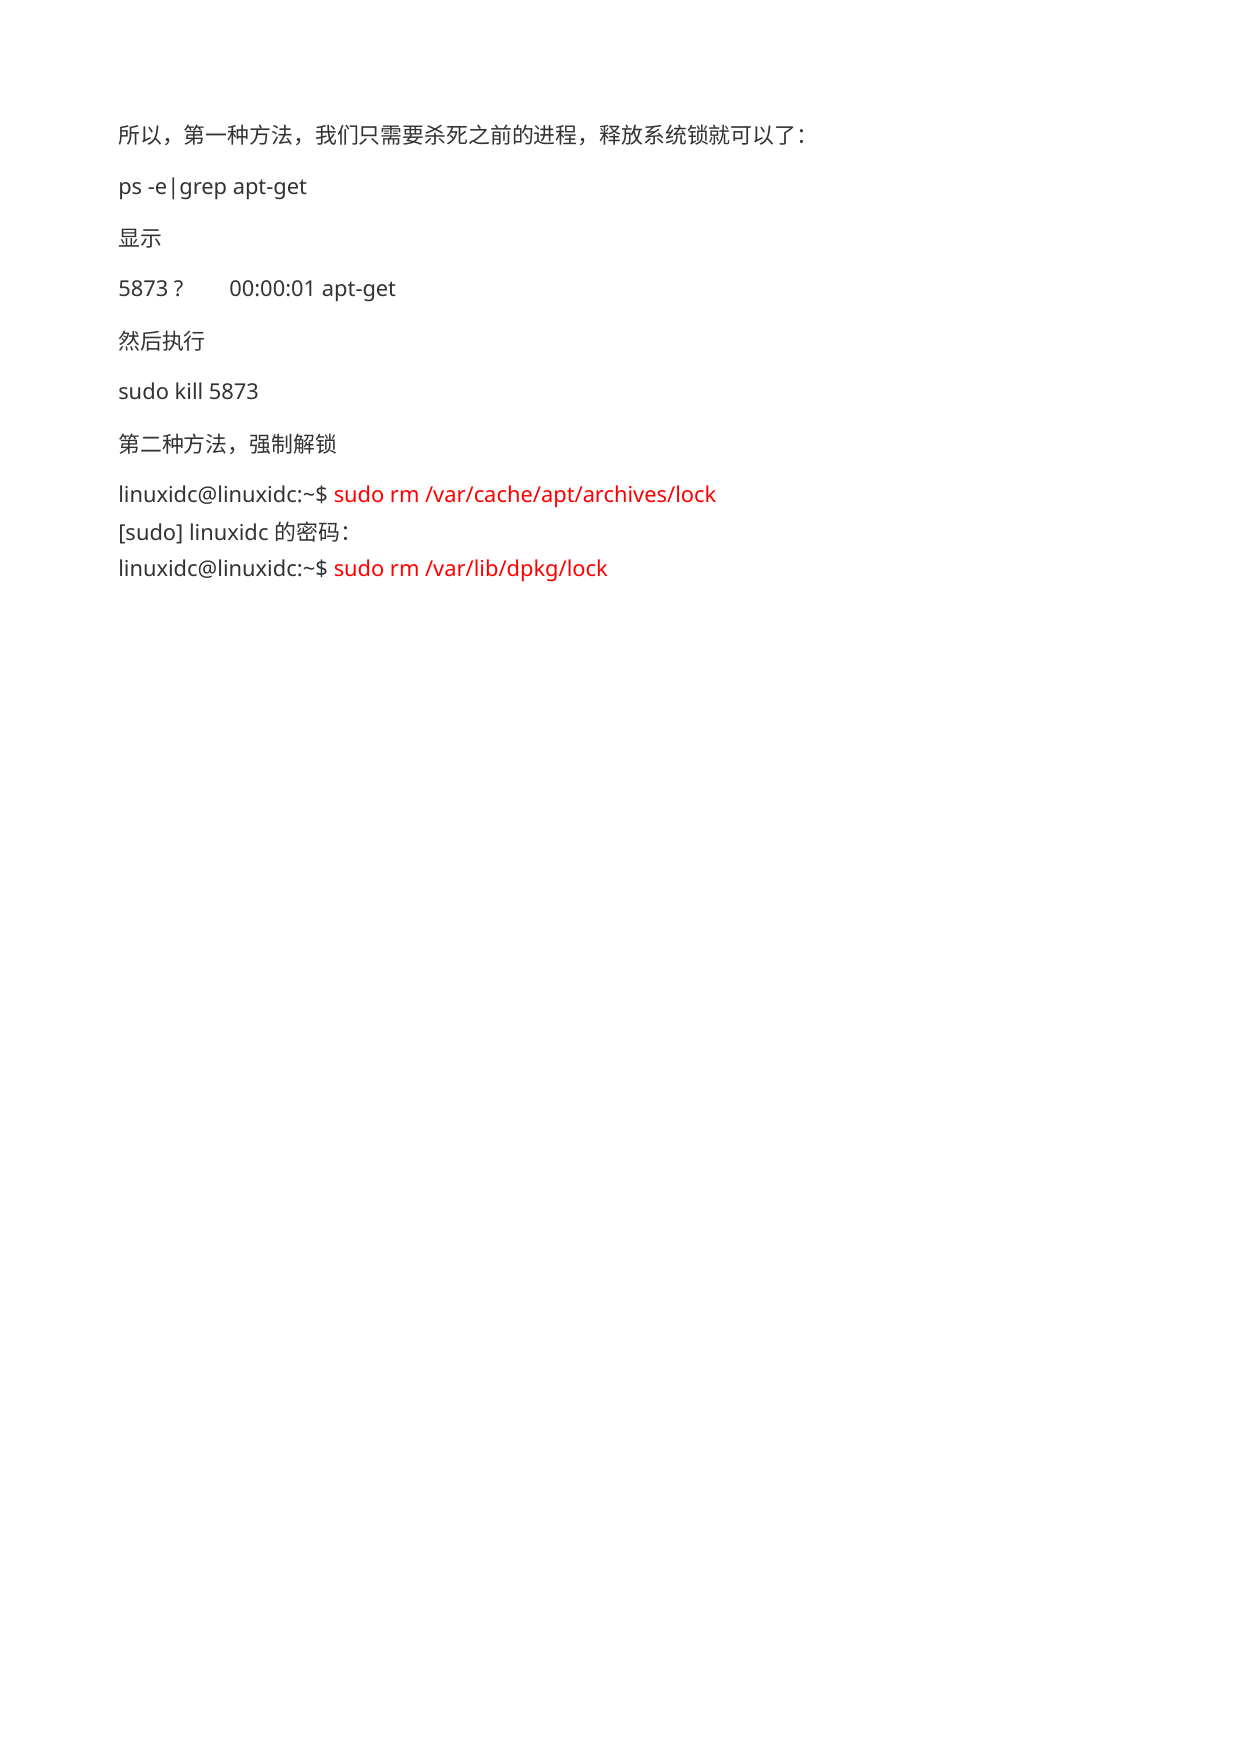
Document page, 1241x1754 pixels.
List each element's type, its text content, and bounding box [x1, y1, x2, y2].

text 然后执行 [118, 324, 1122, 355]
text sudo kill 5873 [118, 376, 1122, 406]
text 所以，第一种方法，我们只需要杀死之前的进程，释放系统锁就可以了： [118, 118, 1122, 150]
text linuxidc@linuxidc:~$ sudo rm /var/cache/apt/archives/lock [sudo] linuxidc 的密码： linuxidc@linuxidc:~$ sudo rm /var/lib/dpkg/lock [118, 479, 1122, 583]
text 第二种方法，强制解锁 [118, 427, 1122, 458]
text 5873 ? 00:00:01 apt-get [118, 273, 1122, 303]
text 显示 [118, 221, 1122, 253]
text ps -e|grep apt-get [118, 171, 1122, 200]
